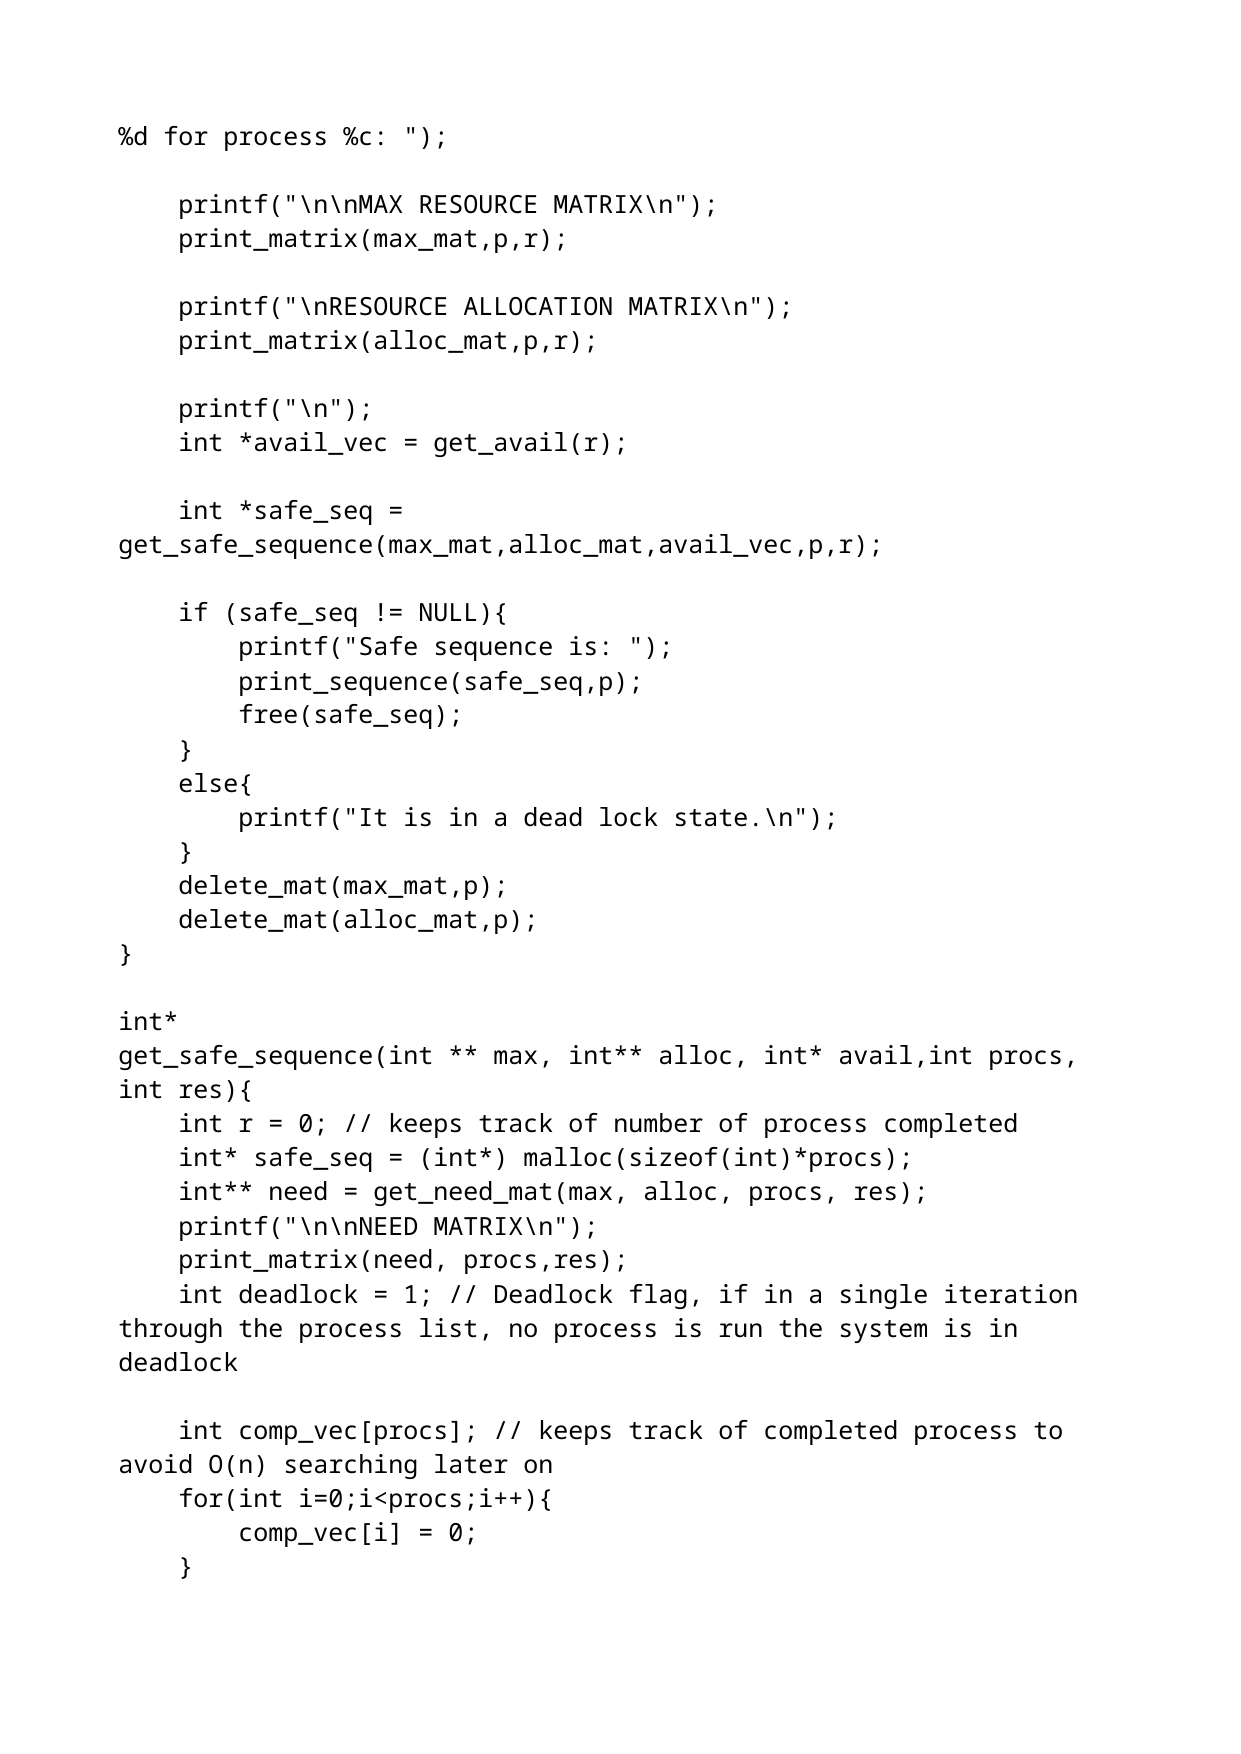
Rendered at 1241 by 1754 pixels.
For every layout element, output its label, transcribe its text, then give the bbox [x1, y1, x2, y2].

text printf("\n\nMAX RESOURCE MATRIX\n"); [118, 186, 1122, 220]
text get_safe_sequence(int ** max, int** alloc, int* avail,int procs, int res){ [118, 1038, 1122, 1106]
text } [118, 731, 1122, 765]
text %d for process %c: "); [118, 118, 1122, 152]
text printf("Safe sequence is: "); [118, 629, 1122, 663]
text } [118, 833, 1122, 867]
text int *safe_seq = get_safe_sequence(max_mat,alloc_mat,avail_vec,p,r); [118, 493, 1122, 561]
text printf("\n"); [118, 391, 1122, 425]
text printf("It is in a dead lock state.\n"); [118, 799, 1122, 833]
text int r = 0; // keeps track of number of process completed [118, 1106, 1122, 1140]
text print_matrix(need, procs,res); [118, 1242, 1122, 1276]
text else{ [118, 765, 1122, 799]
text print_matrix(alloc_mat,p,r); [118, 322, 1122, 357]
text int* [118, 1004, 1122, 1038]
text comp_vec[i] = 0; [118, 1515, 1122, 1549]
text int deadlock = 1; // Deadlock flag, if in a single iteration through the process list, no process is run the system is in deadlock [118, 1276, 1122, 1378]
text int** need = get_need_mat(max, alloc, procs, res); [118, 1174, 1122, 1208]
text int comp_vec[procs]; // keeps track of completed process to avoid O(n) searching later on [118, 1412, 1122, 1481]
text print_matrix(max_mat,p,r); [118, 220, 1122, 254]
text print_sequence(safe_seq,p); [118, 663, 1122, 697]
text delete_mat(alloc_mat,p); [118, 902, 1122, 936]
text for(int i=0;i<procs;i++){ [118, 1481, 1122, 1515]
text int *avail_vec = get_avail(r); [118, 425, 1122, 459]
text printf("\nRESOURCE ALLOCATION MATRIX\n"); [118, 288, 1122, 322]
text if (safe_seq != NULL){ [118, 595, 1122, 629]
text } [118, 936, 1122, 970]
text } [118, 1549, 1122, 1583]
text printf("\n\nNEED MATRIX\n"); [118, 1208, 1122, 1242]
text free(safe_seq); [118, 697, 1122, 731]
text delete_mat(max_mat,p); [118, 867, 1122, 902]
text int* safe_seq = (int*) malloc(sizeof(int)*procs); [118, 1140, 1122, 1174]
